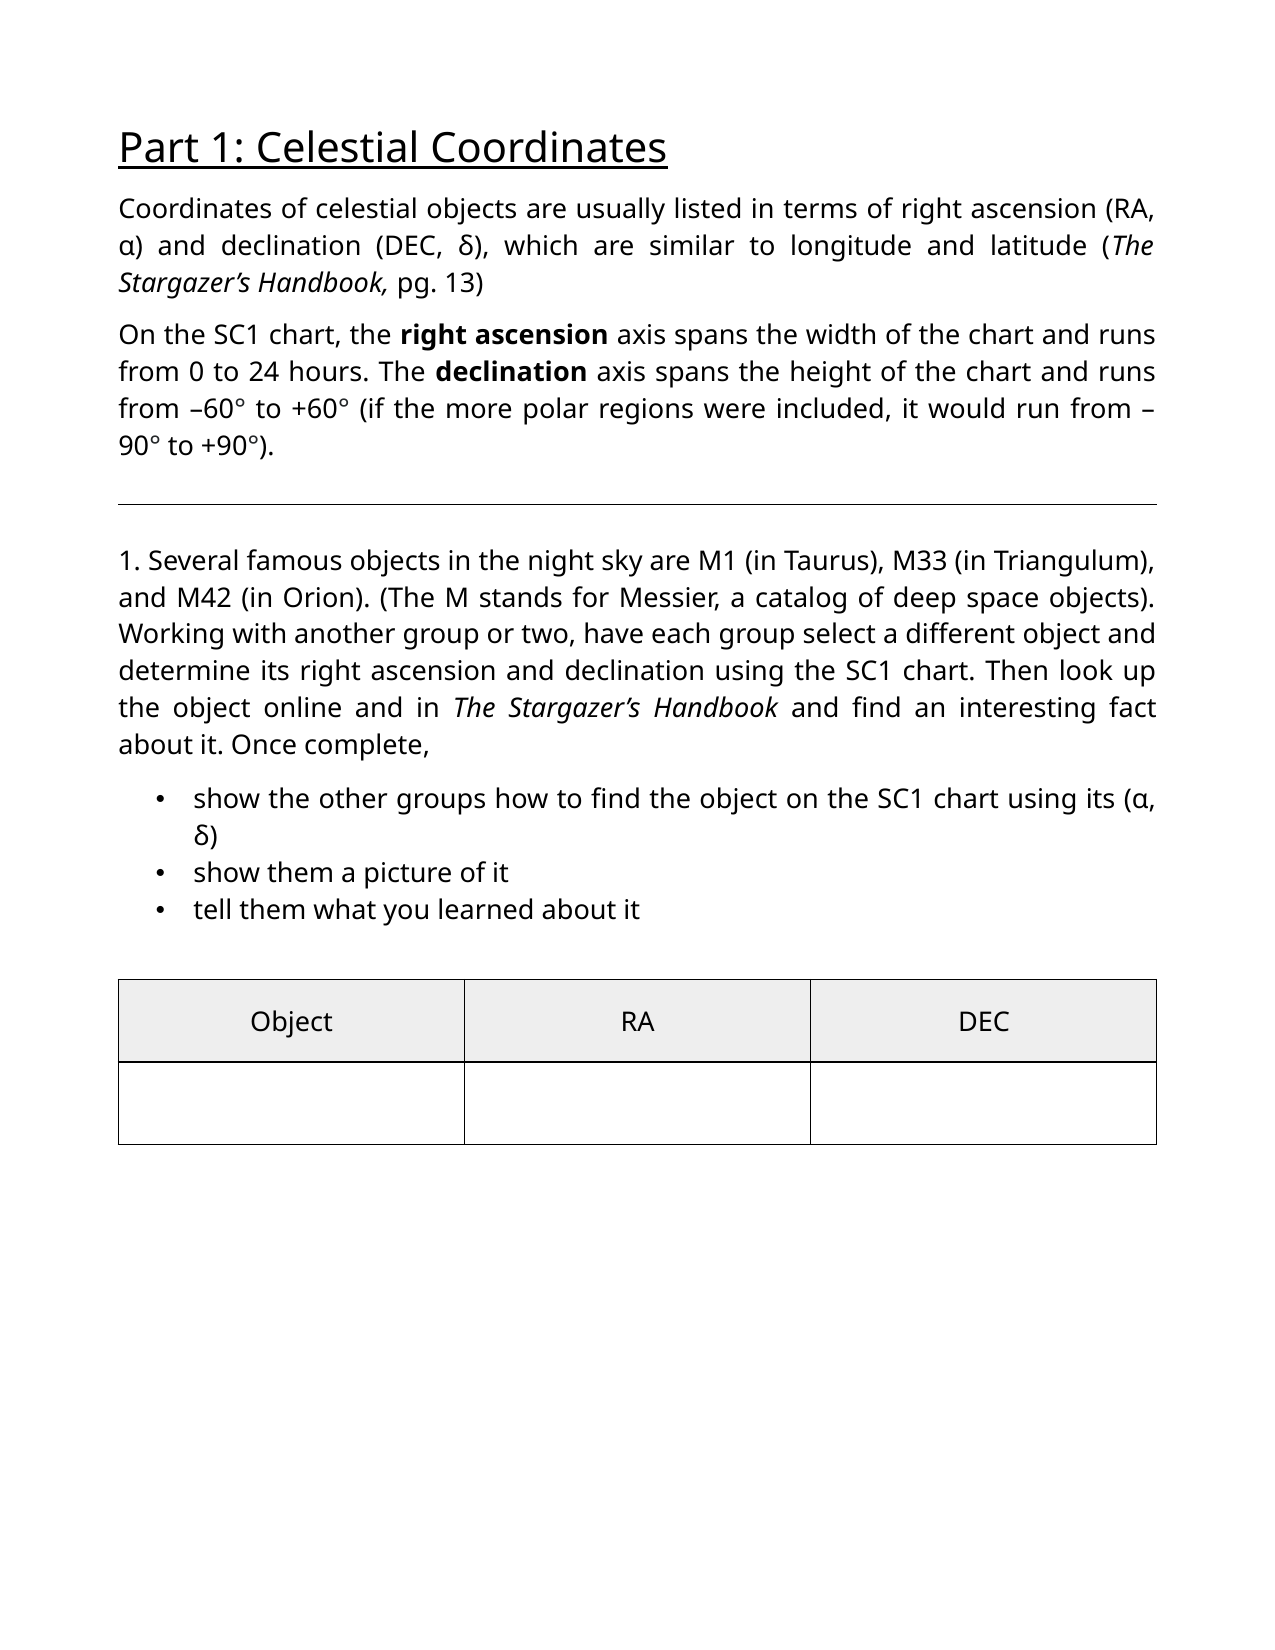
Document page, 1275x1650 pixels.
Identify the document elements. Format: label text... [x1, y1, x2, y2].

table_cell [811, 1063, 1156, 1144]
table_cell [465, 1063, 810, 1144]
text Coordinates of celestial objects are usually listed in terms of right ascension (RA, α) and declination (DEC, δ), which are similar to longitude and latitude (The Stargazer’s Handbook, pg. 13) [118, 190, 1157, 301]
text 1. Several famous objects in the night sky are M1 (in Taurus), M33 (in Triangulum), and M42 (in Orion). (The M stands for Messier, a catalog of deep space objects). Working with another group or two, have each group select a different object and determine its right ascension and declination using the SC1 chart. Then look up the object online and in The Stargazer’s Handbook and find an interesting fact about it. Once complete, [118, 541, 1157, 762]
table_header Object [119, 980, 464, 1061]
table_header DEC [811, 980, 1156, 1061]
table_header RA [465, 980, 810, 1061]
text On the SC1 chart, the right ascension axis spans the width of the chart and runs from 0 to 24 hours. The declination axis spans the height of the chart and runs from –60° to +60° (if the more polar regions were included, it would run from –90° to +90°). [118, 316, 1157, 463]
list show them a picture of it [156, 853, 1157, 890]
table_cell [119, 1063, 464, 1144]
list tell them what you learned about it [156, 890, 1157, 927]
list show the other groups how to find the object on the SC1 chart using its (α, δ) [156, 779, 1157, 853]
text Part 1: Celestial Coordinates [118, 118, 1157, 175]
